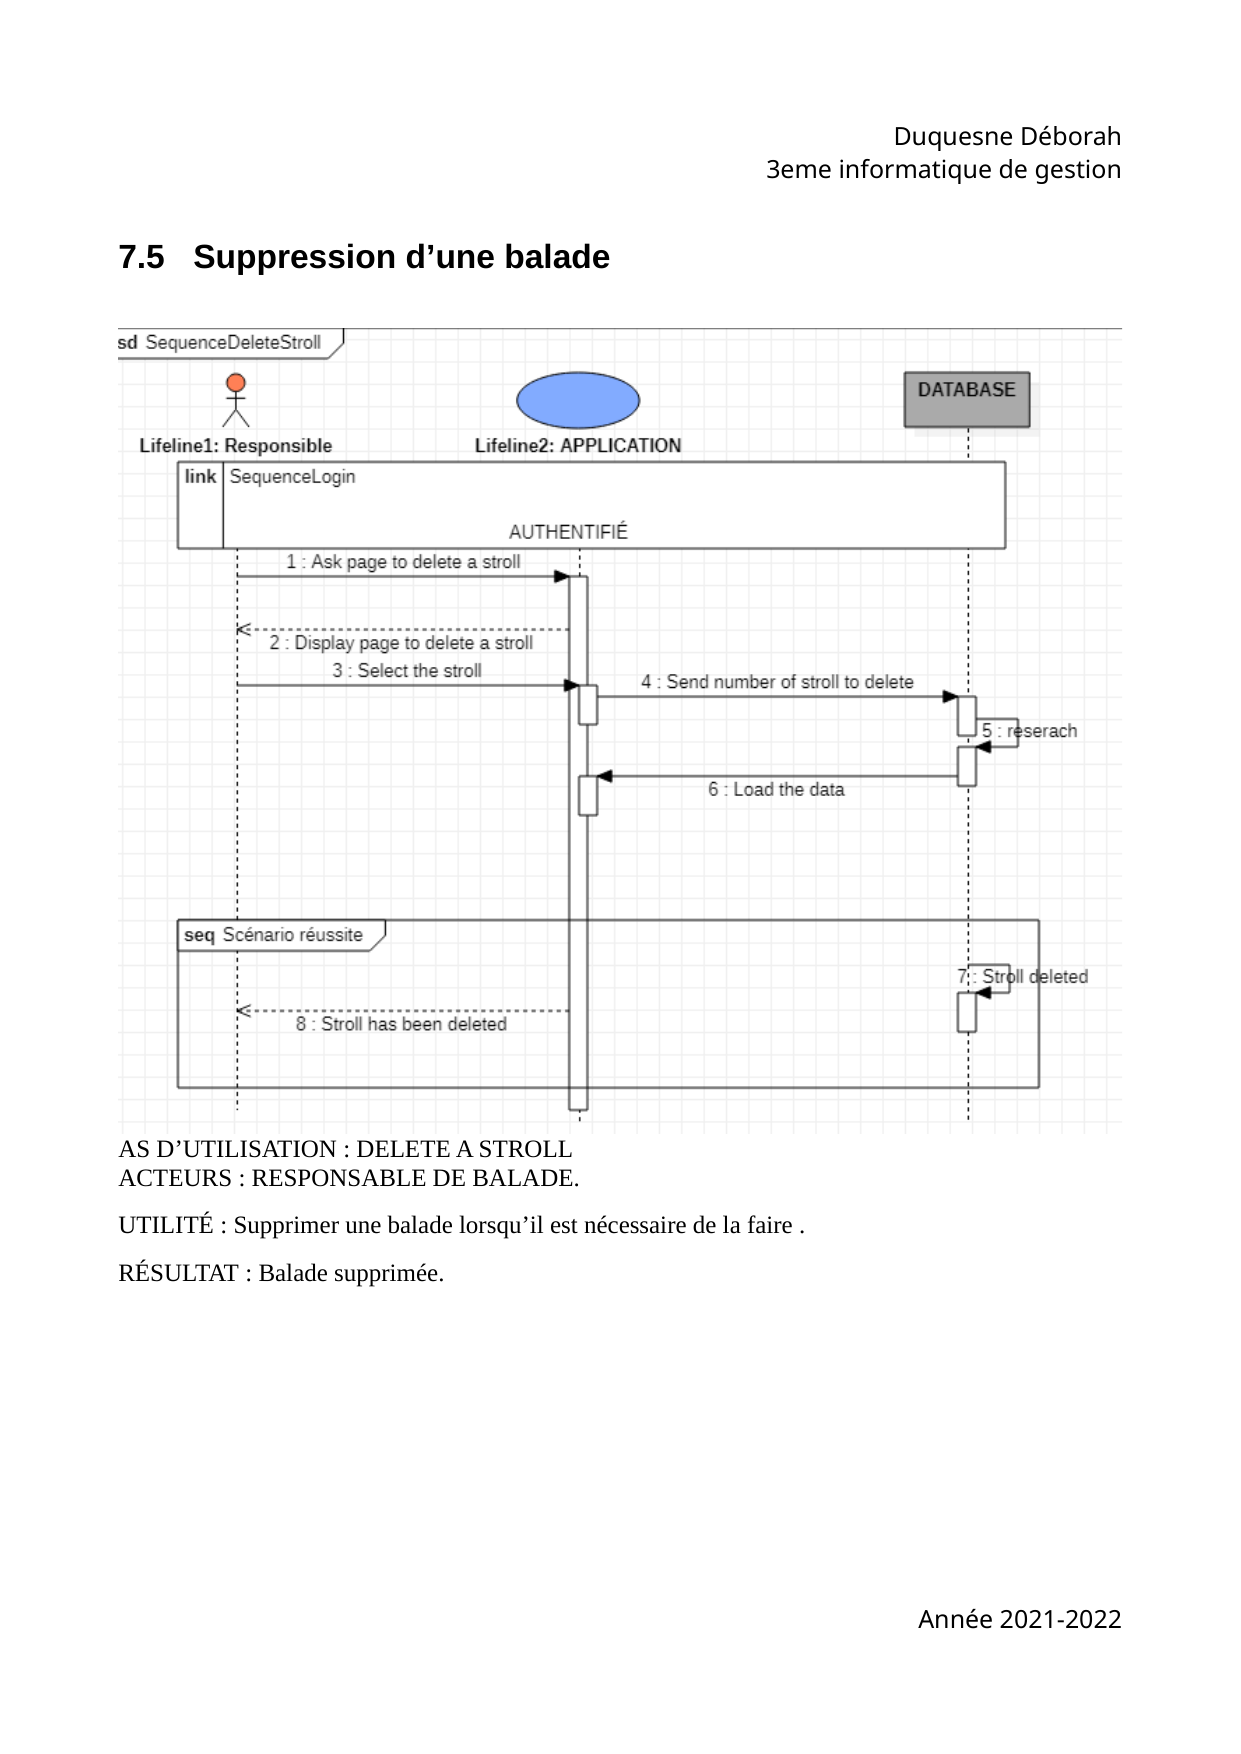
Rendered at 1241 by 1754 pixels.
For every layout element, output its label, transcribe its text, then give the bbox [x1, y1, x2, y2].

subtitle Suppression d’une balade [118, 237, 1122, 275]
text AS D’UTILISATION : DELETE A STROLL [118, 1134, 1122, 1163]
text UTILITÉ : Supprimer une balade lorsqu’il est nécessaire de la faire . [118, 1210, 1122, 1239]
picture [118, 328, 1123, 1134]
text RÉSULTAT : Balade supprimée. [118, 1258, 1122, 1287]
text ACTEURS : RESPONSABLE DE BALADE. [118, 1163, 1122, 1192]
